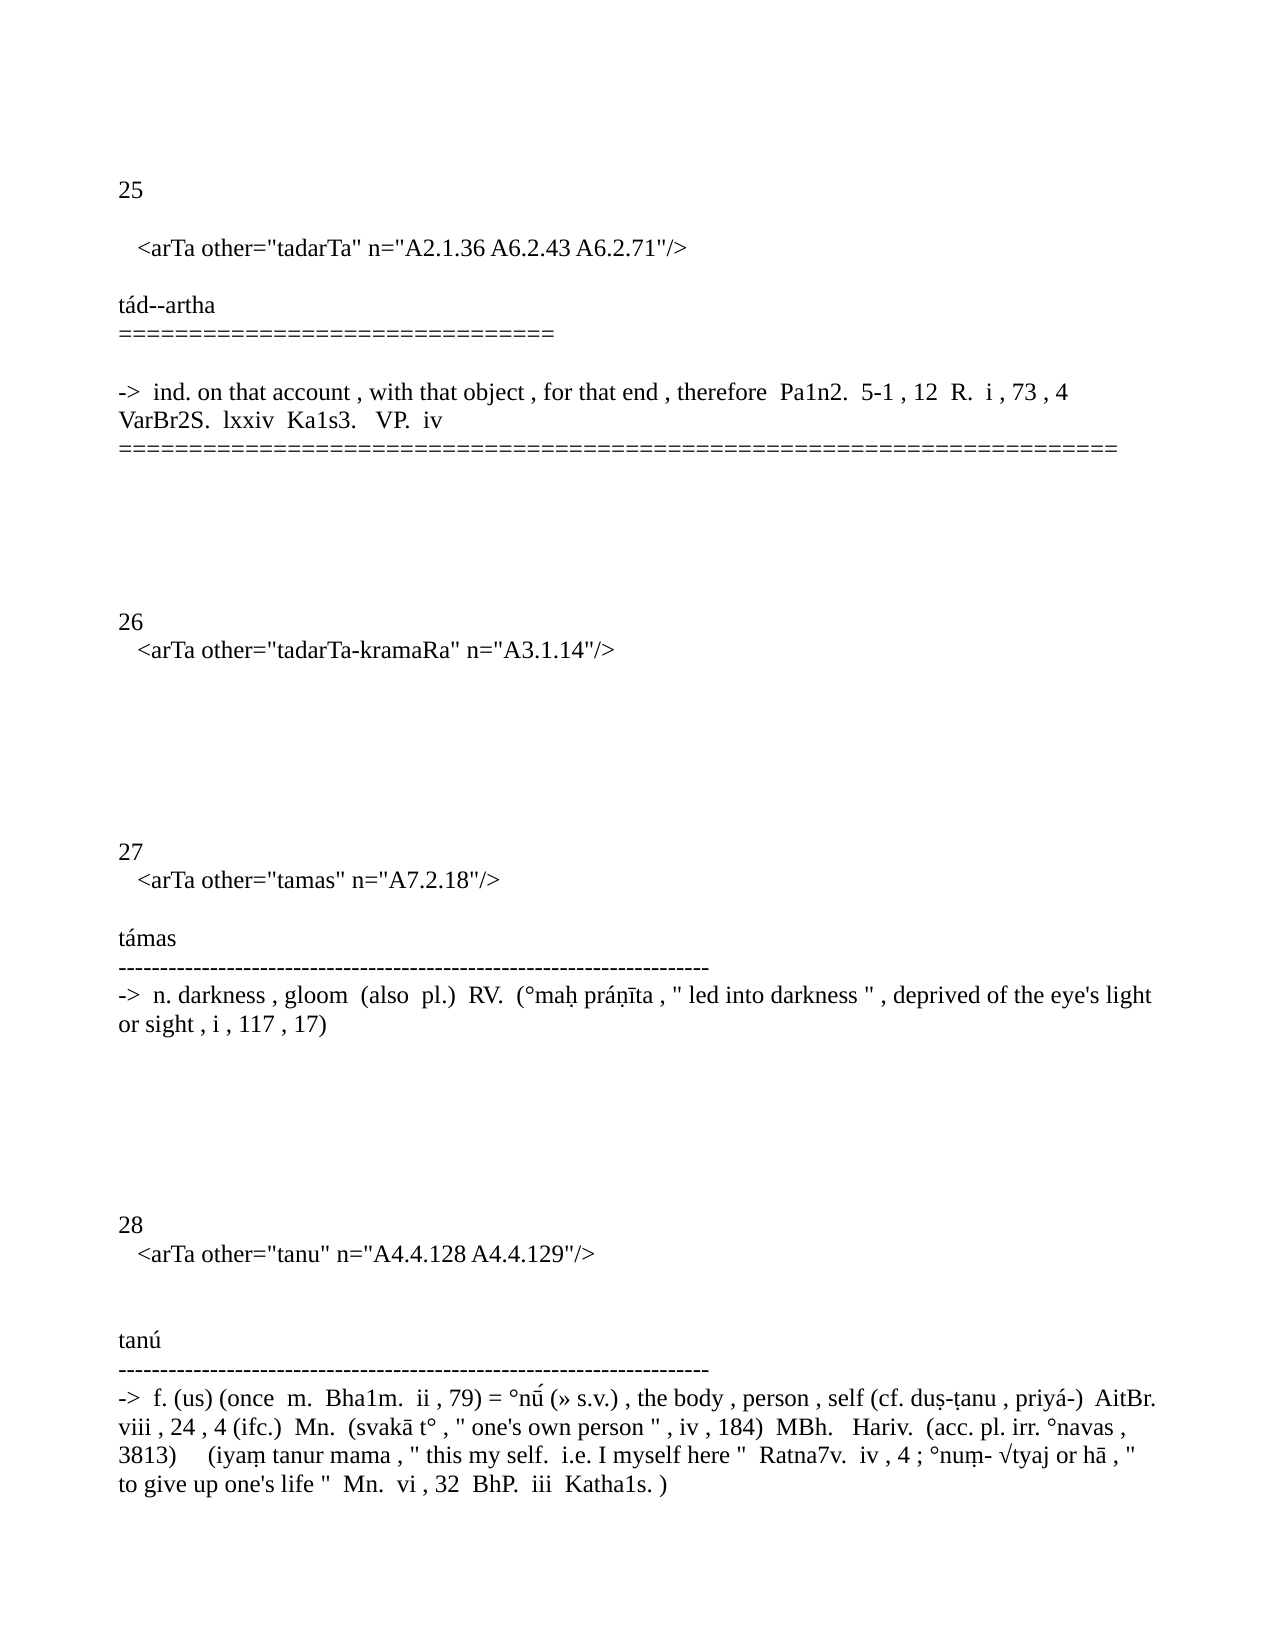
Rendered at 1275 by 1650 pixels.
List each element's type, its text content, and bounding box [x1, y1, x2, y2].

text 28 [118, 1211, 1157, 1239]
text -> ind. on that account , with that object , for that end , therefore Pa1n2. 5-1 , 12 R. i , 73 , 4 VarBr2S. lxxiv Ka1s3. VP. iv [118, 377, 1157, 434]
text <arTa other="tadarTa" n="A2.1.36 A6.2.43 A6.2.71"/> [118, 233, 1157, 262]
text 25 [118, 176, 1157, 204]
text -> f. (us) (once m. Bha1m. ii , 79) = °nū́ (» s.v.) , the body , person , self (cf. duṣ-ṭanu , priyá-) AitBr. viii , 24 , 4 (ifc.) Mn. (svakā t° , " one's own person " , iv , 184) MBh. Hariv. (acc. pl. irr. °navas , 3813) (iyaṃ tanur mama , " this my self. i.e. I myself here " Ratna7v. iv , 4 ; °nuṃ- √tyaj or hā , " to give up one's life " Mn. vi , 32 BhP. iii Katha1s. ) [118, 1383, 1157, 1498]
text -> n. darkness , gloom (also pl.) RV. (°maḥ práṇīta , " led into darkness " , deprived of the eye's light or sight , i , 117 , 17) [118, 981, 1157, 1038]
text <arTa other="tadarTa-kramaRa" n="A3.1.14"/> [118, 636, 1157, 664]
text 27 [118, 837, 1157, 866]
text tád--artha [118, 291, 1157, 319]
text támas [118, 923, 1157, 952]
text ----------------------------------------------------------------------- [118, 1354, 1157, 1383]
text tanú [118, 1326, 1157, 1354]
text ----------------------------------------------------------------------- [118, 952, 1157, 981]
text =============================== [118, 319, 1157, 348]
text 26 [118, 607, 1157, 636]
text <arTa other="tamas" n="A7.2.18"/> [118, 866, 1157, 894]
text ======================================================================= [118, 434, 1157, 463]
text <arTa other="tanu" n="A4.4.128 A4.4.129"/> [118, 1239, 1157, 1268]
